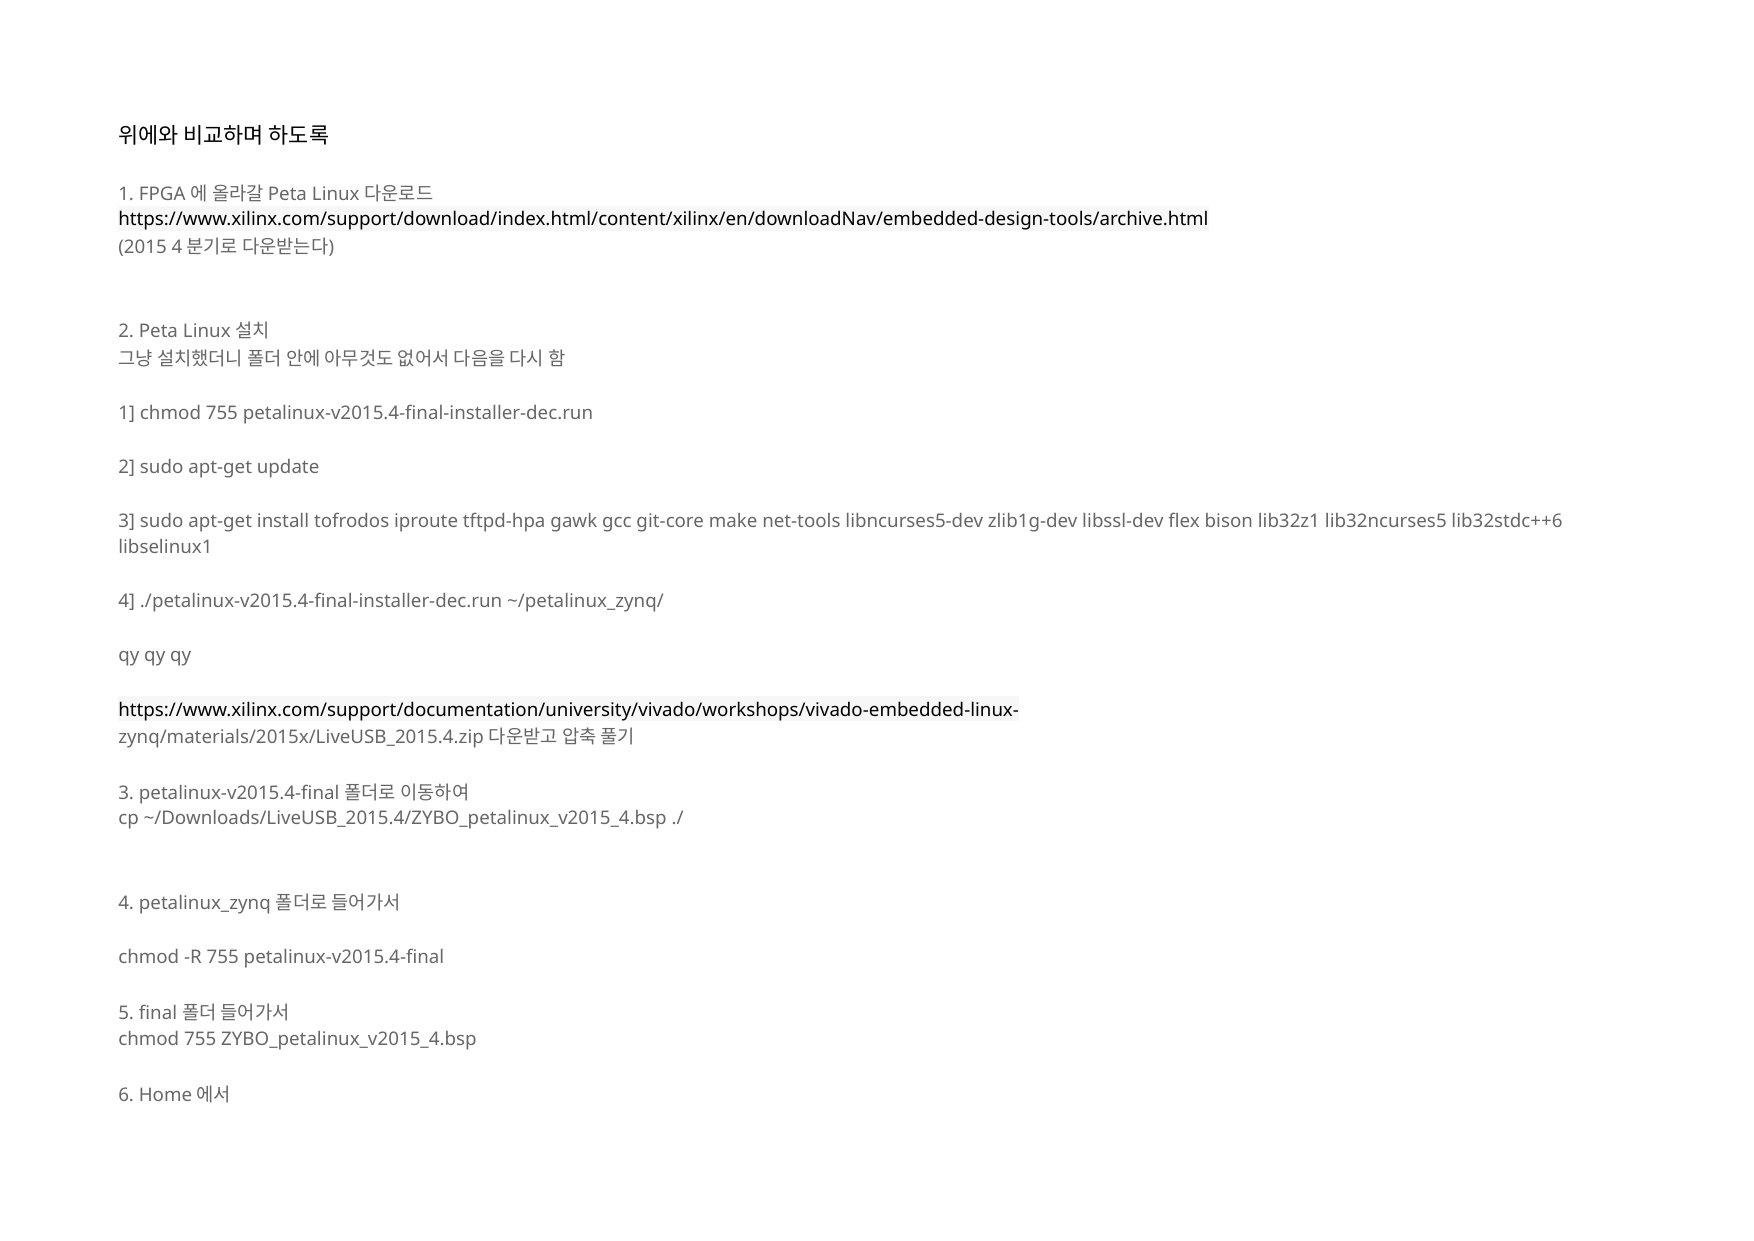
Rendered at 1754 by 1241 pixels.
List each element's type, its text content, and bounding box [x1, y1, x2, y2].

text 1. FPGA 에 올라갈 Peta Linux 다운로드 https://www.xilinx.com/support/download/index.html/content/xilinx/en/downloadNav/embedded-design-tools/archive.html (2015 4분기로 다운받는다) 2. Peta Linux 설치 그냥 설치했더니 폴더 안에 아무것도 없어서 다음을 다시 함 1] chmod 755 petalinux-v2015.4-final-installer-dec.run 2] sudo apt-get update 3] sudo apt-get install tofrodos iproute tftpd-hpa gawk gcc git-core make net-tools libncurses5-dev zlib1g-dev libssl-dev flex bison lib32z1 lib32ncurses5 lib32stdc++6 libselinux1 4] ./petalinux-v2015.4-final-installer-dec.run ~/petalinux_zynq/ qy qy qy https://www.xilinx.com/support/documentation/university/vivado/workshops/vivado-embedded-linux- zynq/materials/2015x/LiveUSB_2015.4.zip 다운받고 압축 풀기 3. petalinux-v2015.4-final 폴더로 이동하여 cp ~/Downloads/LiveUSB_2015.4/ZYBO_petalinux_v2015_4.bsp ./ 4. petalinux_zynq 폴더로 들어가서 chmod -R 755 petalinux-v2015.4-final 5. final 폴더 들어가서 chmod 755 ZYBO_petalinux_v2015_4.bsp 6. Home에서 [118, 178, 1635, 1106]
text 위에와 비교하며 하도록 [118, 118, 1635, 150]
